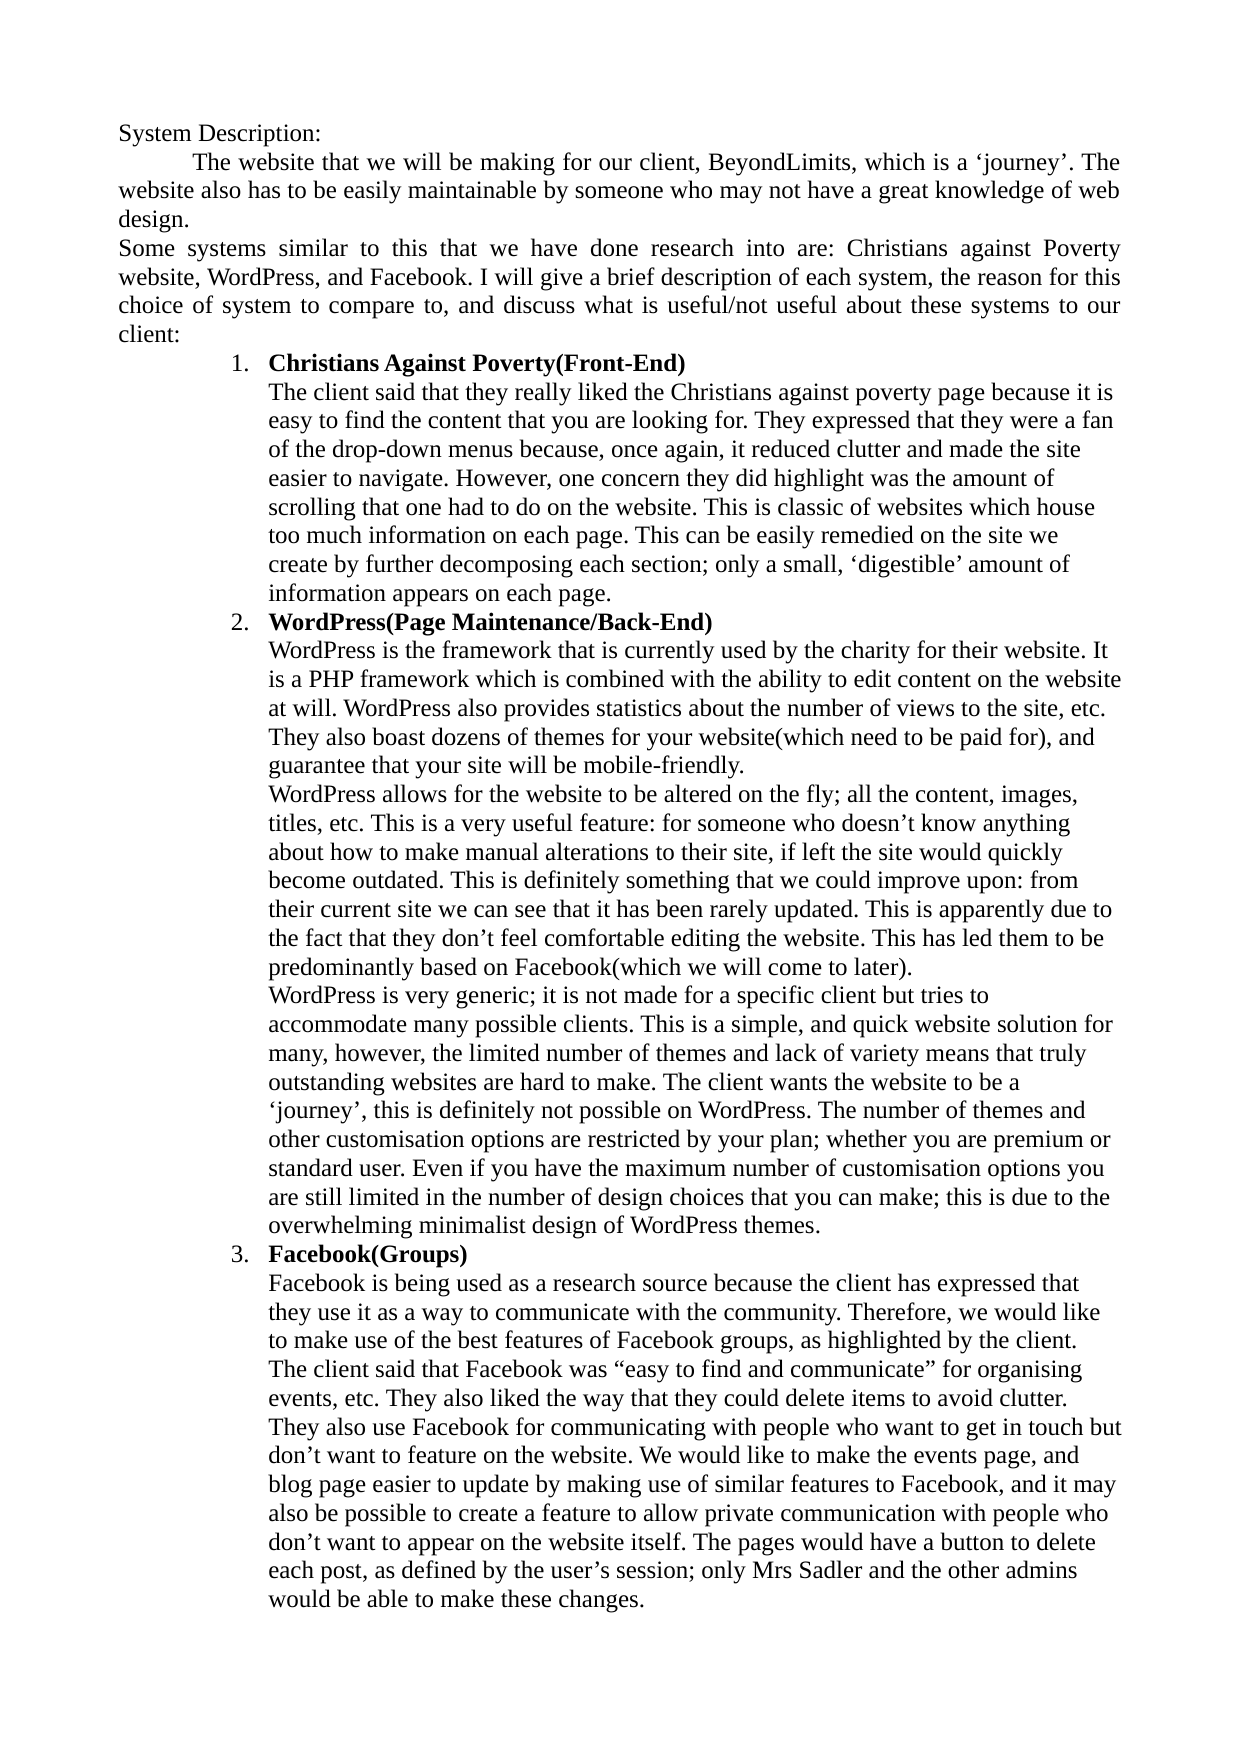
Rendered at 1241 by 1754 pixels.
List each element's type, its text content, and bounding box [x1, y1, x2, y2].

list WordPress(Page Maintenance/Back-End) WordPress is the framework that is currently used by the charity for their website. It is a PHP framework which is combined with the ability to edit content on the website at will. WordPress also provides statistics about the number of views to the site, etc. They also boast dozens of themes for your website(which need to be paid for), and guarantee that your site will be mobile-friendly. WordPress allows for the website to be altered on the fly; all the content, images, titles, etc. This is a very useful feature: for someone who doesn’t know anything about how to make manual alterations to their site, if left the site would quickly become outdated. This is definitely something that we could improve upon: from their current site we can see that it has been rarely updated. This is apparently due to the fact that they don’t feel comfortable editing the website. This has led them to be predominantly based on Facebook(which we will come to later). WordPress is very generic; it is not made for a specific client but tries to accommodate many possible clients. This is a simple, and quick website solution for many, however, the limited number of themes and lack of variety means that truly outstanding websites are hard to make. The client wants the website to be a ‘journey’, this is definitely not possible on WordPress. The number of themes and other customisation options are restricted by your plan; whether you are premium or standard user. Even if you have the maximum number of customisation options you are still limited in the number of design choices that you can make; this is due to the overwhelming minimalist design of WordPress themes. [231, 607, 1122, 1239]
list Christians Against Poverty(Front-End) The client said that they really liked the Christians against poverty page because it is easy to find the content that you are looking for. They expressed that they were a fan of the drop-down menus because, once again, it reduced clutter and made the site easier to navigate. However, one concern they did highlight was the amount of scrolling that one had to do on the website. This is classic of websites which house too much information on each page. This can be easily remedied on the site we create by further decomposing each section; only a small, ‘digestible’ amount of information appears on each page. [231, 348, 1122, 607]
text System Description: [118, 118, 1122, 147]
text Some systems similar to this that we have done research into are: Christians against Poverty website, WordPress, and Facebook. I will give a brief description of each system, the reason for this choice of system to compare to, and discuss what is useful/not useful about these systems to our client: [118, 233, 1122, 348]
list Facebook(Groups) Facebook is being used as a research source because the client has expressed that they use it as a way to communicate with the community. Therefore, we would like to make use of the best features of Facebook groups, as highlighted by the client. The client said that Facebook was “easy to find and communicate” for organising events, etc. They also liked the way that they could delete items to avoid clutter. They also use Facebook for communicating with people who want to get in touch but don’t want to feature on the website. We would like to make the events page, and blog page easier to update by making use of similar features to Facebook, and it may also be possible to create a feature to allow private communication with people who don’t want to appear on the website itself. The pages would have a button to delete each post, as defined by the user’s session; only Mrs Sadler and the other admins would be able to make these changes. [231, 1239, 1122, 1613]
text The website that we will be making for our client, BeyondLimits, which is a ‘journey’. The website also has to be easily maintainable by someone who may not have a great knowledge of web design. [118, 147, 1122, 233]
